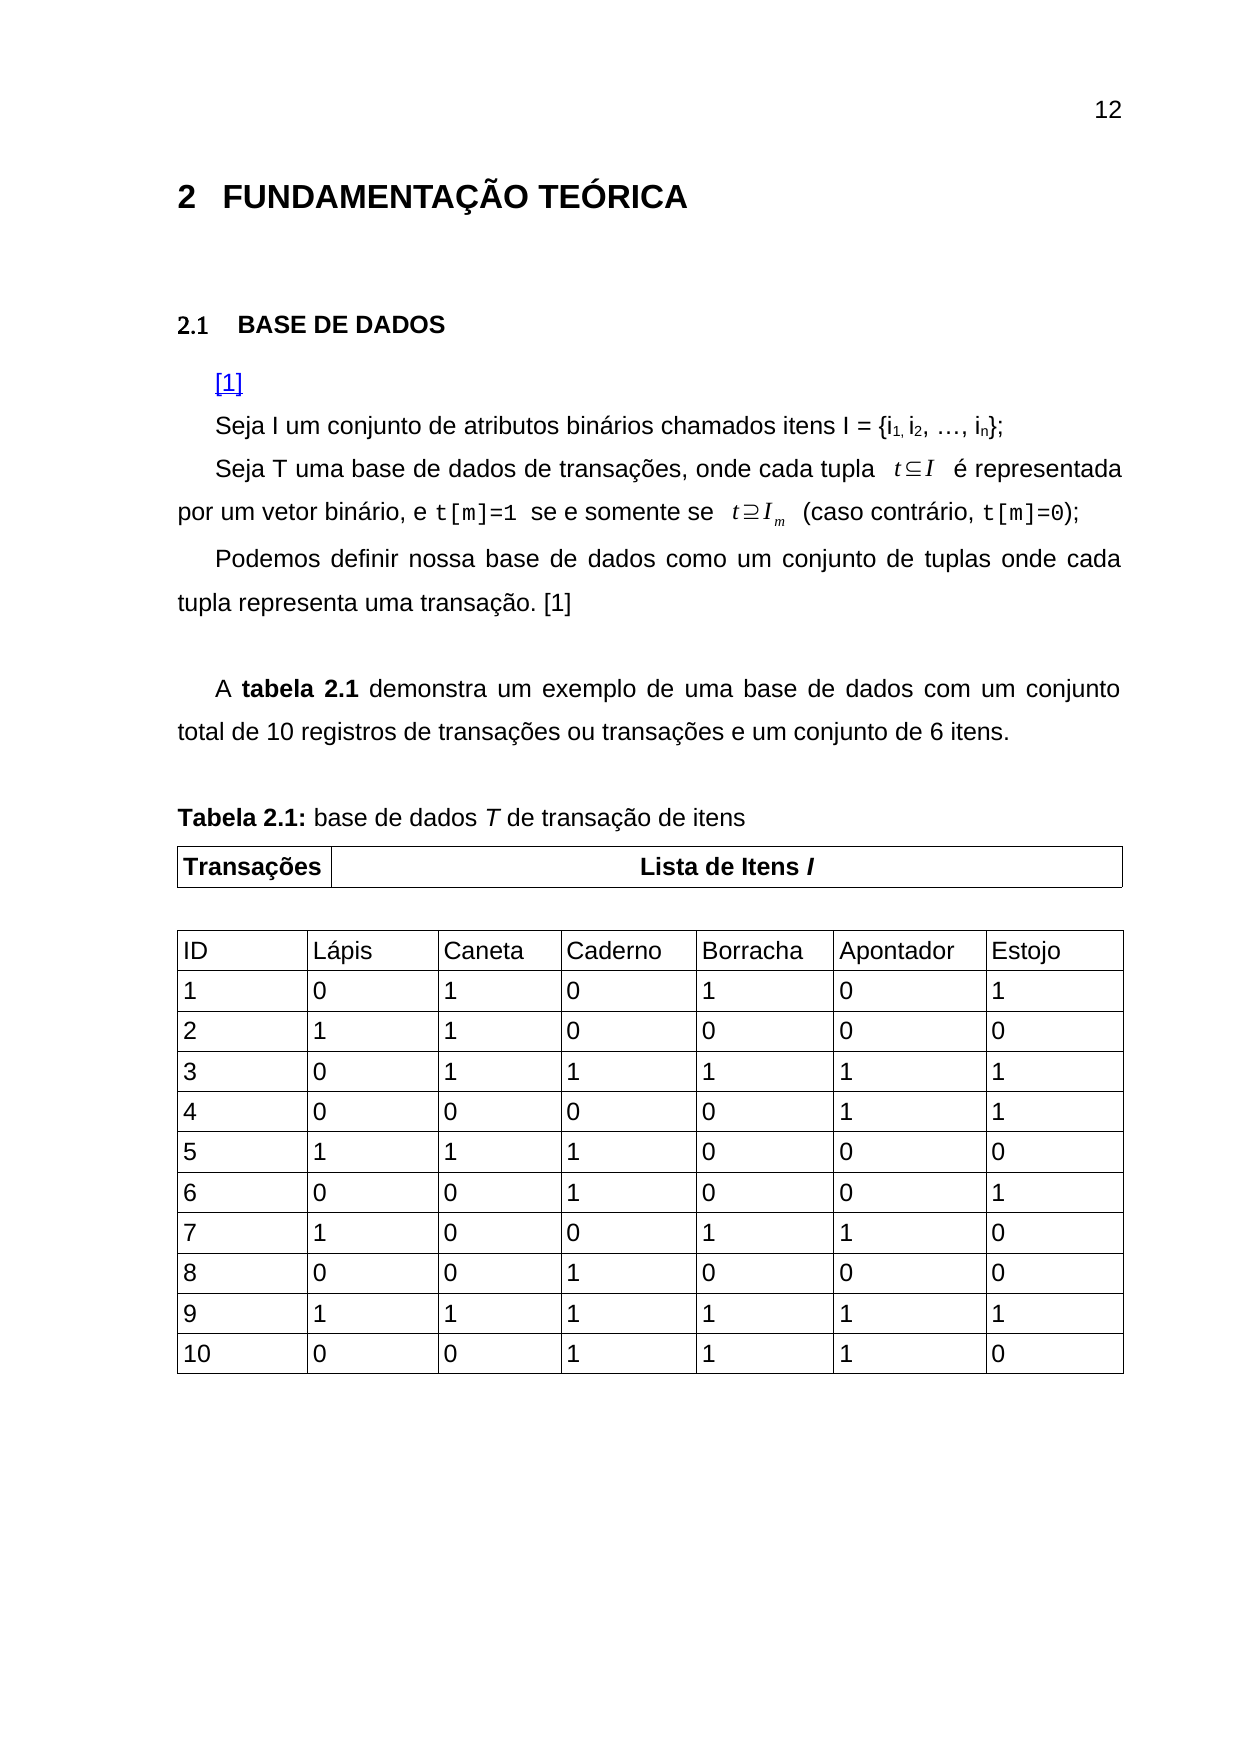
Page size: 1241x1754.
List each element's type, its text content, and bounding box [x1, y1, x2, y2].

table_cell 9 [178, 1294, 307, 1333]
table_cell 0 [562, 1213, 696, 1252]
table_cell 7 [178, 1213, 307, 1252]
table_header Caneta [439, 931, 561, 970]
table_cell 1 [834, 1294, 986, 1333]
table_cell 1 [834, 1052, 986, 1091]
text [1] [177, 367, 1122, 396]
table_cell 0 [308, 1092, 438, 1131]
table_cell 0 [562, 971, 696, 1011]
table_header Borracha [697, 931, 833, 970]
table_cell 0 [439, 1254, 561, 1293]
table_cell 1 [562, 1132, 696, 1172]
table_cell 0 [439, 1334, 561, 1373]
table_cell 1 [439, 1052, 561, 1091]
table_cell 1 [834, 1092, 986, 1131]
table_cell 0 [834, 1173, 986, 1212]
table_cell 3 [178, 1052, 307, 1091]
table_cell 0 [697, 1254, 833, 1293]
table_header ID [178, 931, 307, 970]
table_cell 1 [562, 1334, 696, 1373]
table_cell 1 [439, 1294, 561, 1333]
text A tabela 2.1 demonstra um exemplo de uma base de dados com um conjunto total de 10 registros de transações ou transações e um conjunto de 6 itens. [177, 674, 1122, 746]
table_cell 1 [308, 1012, 438, 1051]
table_cell 1 [439, 1012, 561, 1051]
table_cell 0 [834, 1132, 986, 1172]
table_header Estojo [987, 931, 1123, 970]
table_cell 0 [987, 1012, 1123, 1051]
table_cell 1 [178, 971, 307, 1011]
table_cell 0 [697, 1132, 833, 1172]
table_cell 1 [834, 1213, 986, 1252]
table_cell 1 [834, 1334, 986, 1373]
table_header Apontador [834, 931, 986, 970]
table_cell 1 [697, 1334, 833, 1373]
table_cell 8 [178, 1254, 307, 1293]
table_cell 1 [562, 1254, 696, 1293]
table_cell 1 [987, 1294, 1123, 1333]
table_cell 0 [987, 1334, 1123, 1373]
table_cell 1 [987, 1173, 1123, 1212]
subtitle BASE de dados [177, 310, 1122, 339]
table_cell 2 [178, 1012, 307, 1051]
table_cell 0 [697, 1173, 833, 1212]
table_header Lápis [308, 931, 438, 970]
table_cell 1 [697, 971, 833, 1011]
table_cell 0 [308, 1052, 438, 1091]
table_cell 1 [562, 1294, 696, 1333]
table_cell 0 [562, 1092, 696, 1131]
table_cell 0 [439, 1173, 561, 1212]
table_cell 1 [308, 1132, 438, 1172]
subtitle FUNDAMENTAÇÃO TEÓRICA [177, 177, 1122, 216]
table_cell 5 [178, 1132, 307, 1172]
table_cell 0 [987, 1213, 1123, 1252]
table_header Caderno [562, 931, 696, 970]
table_cell 1 [987, 1052, 1123, 1091]
table_cell 6 [178, 1173, 307, 1212]
table_cell 0 [697, 1092, 833, 1131]
table_cell 1 [697, 1294, 833, 1333]
text Podemos definir nossa base de dados como um conjunto de tuplas onde cada tupla representa uma transação. [1] [177, 544, 1122, 616]
table_cell 1 [439, 1132, 561, 1172]
table_cell 0 [562, 1012, 696, 1051]
table_header Transações [178, 847, 331, 887]
table_cell 0 [987, 1254, 1123, 1293]
table_cell 1 [562, 1052, 696, 1091]
table_cell 1 [697, 1213, 833, 1252]
table_cell 0 [697, 1012, 833, 1051]
table_cell 0 [834, 971, 986, 1011]
table_cell 0 [439, 1092, 561, 1131]
table_header Lista de Itens I [332, 847, 1122, 887]
table_cell 1 [308, 1294, 438, 1333]
table_cell 4 [178, 1092, 307, 1131]
table_cell 0 [308, 1173, 438, 1212]
text Seja T uma base de dados de transações, onde cada tuplaé representada por um vetor binário, e t[m]=1 se e somente se(caso contrário, t[m]=0); [177, 454, 1122, 529]
table_cell 1 [308, 1213, 438, 1252]
table_cell 0 [834, 1254, 986, 1293]
table_cell 1 [987, 971, 1123, 1011]
table_cell 0 [987, 1132, 1123, 1172]
table_cell 0 [439, 1213, 561, 1252]
table_cell 1 [562, 1173, 696, 1212]
table_cell 1 [439, 971, 561, 1011]
table_cell 1 [697, 1052, 833, 1091]
table_cell 0 [834, 1012, 986, 1051]
table_cell 10 [178, 1334, 307, 1373]
table_cell 0 [308, 971, 438, 1011]
table_cell 0 [308, 1254, 438, 1293]
table_cell 1 [987, 1092, 1123, 1131]
text Seja I um conjunto de atributos binários chamados itens I = {i1, i2, …, in}; [177, 411, 1122, 439]
table_cell 0 [308, 1334, 438, 1373]
text Tabela 2.1: base de dados T de transação de itens [177, 803, 1122, 832]
